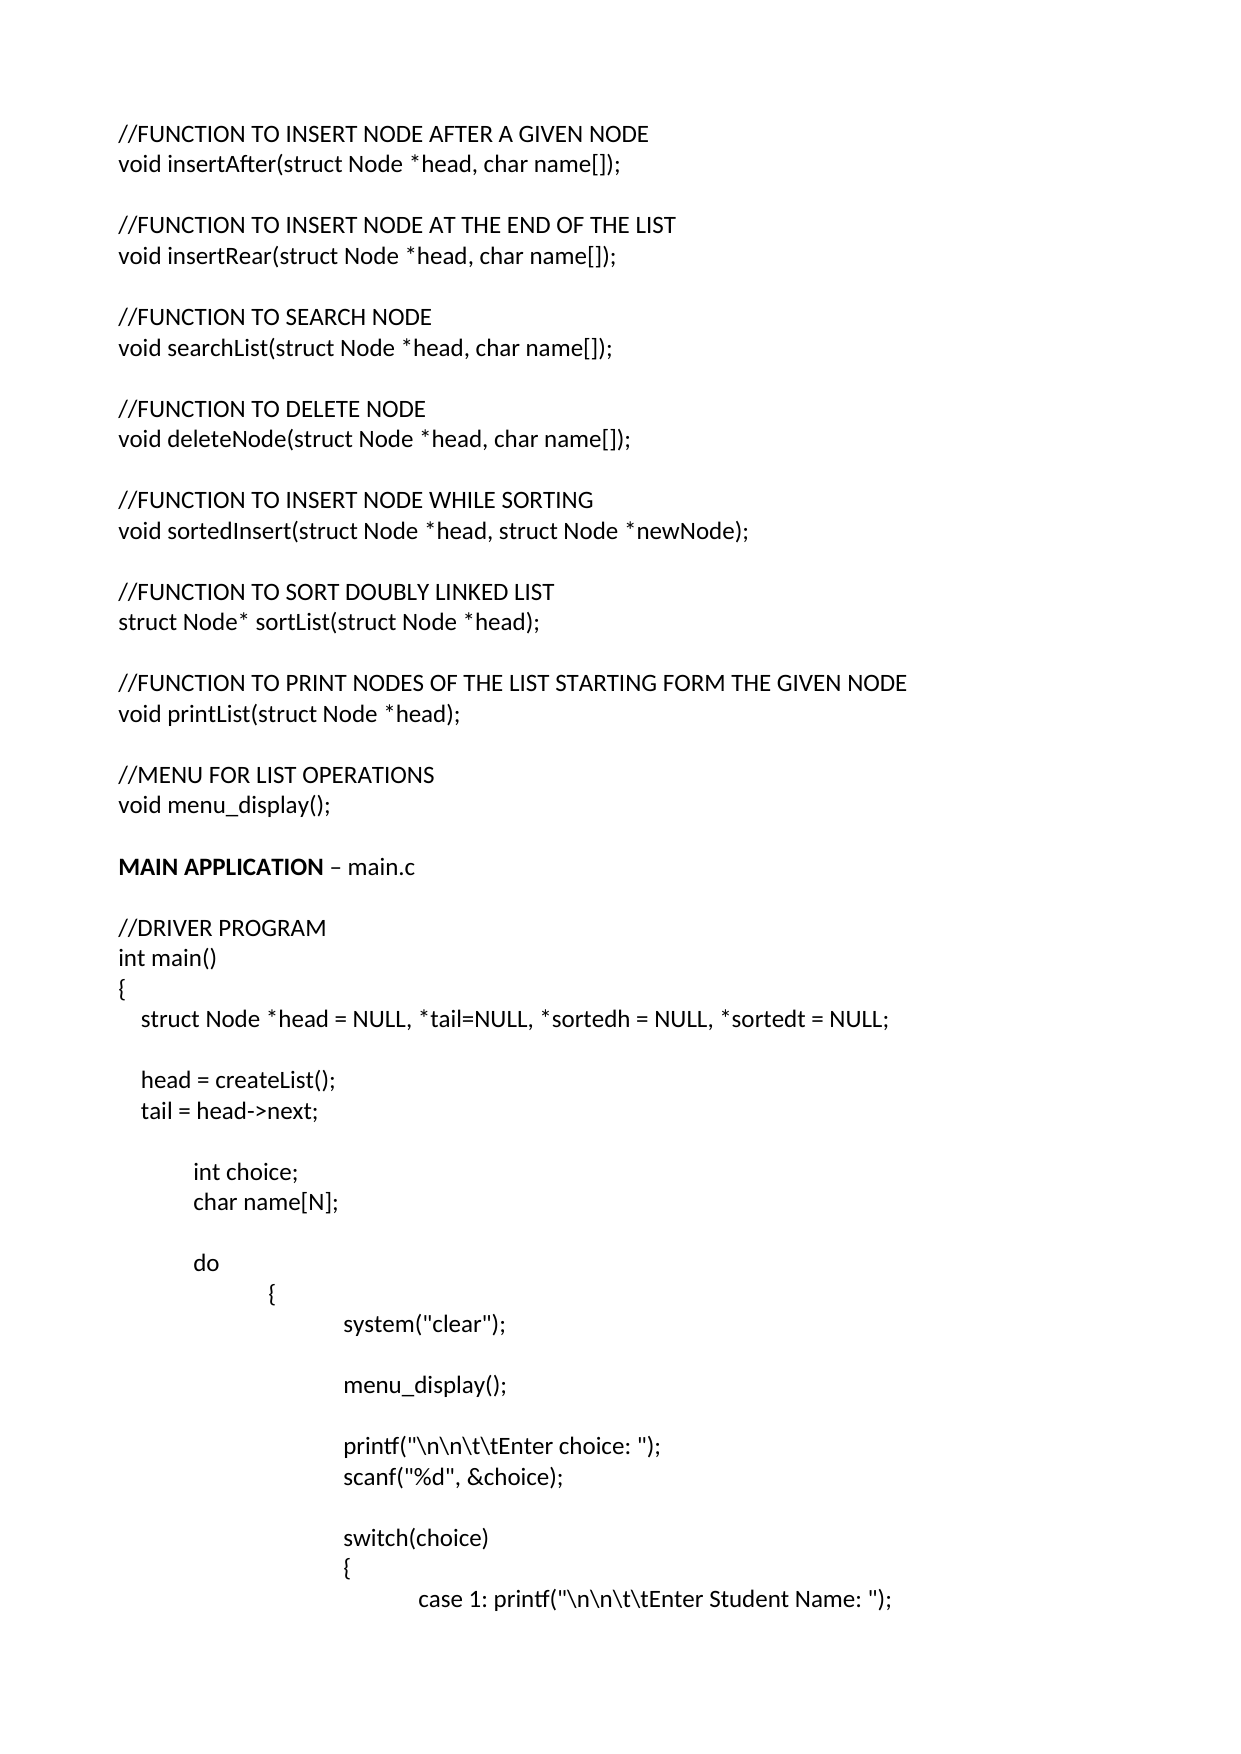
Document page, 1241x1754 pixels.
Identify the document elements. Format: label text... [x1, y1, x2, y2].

text //MENU FOR LIST OPERATIONS [118, 759, 1122, 789]
text switch(choice) [118, 1522, 1122, 1553]
text void insertAfter(struct Node *head, char name[]); [118, 149, 1122, 179]
text //FUNCTION TO INSERT NODE AT THE END OF THE LIST [118, 210, 1122, 240]
text //FUNCTION TO SEARCH NODE [118, 301, 1122, 332]
text { [118, 1278, 1122, 1308]
text void searchList(struct Node *head, char name[]); [118, 332, 1122, 362]
text tail = head->next; [118, 1095, 1122, 1125]
text { [118, 973, 1122, 1003]
text //FUNCTION TO PRINT NODES OF THE LIST STARTING FORM THE GIVEN NODE [118, 667, 1122, 698]
text int choice; [118, 1156, 1122, 1186]
text void deleteNode(struct Node *head, char name[]); [118, 423, 1122, 454]
text MAIN APPLICATION – main.c [118, 851, 1122, 881]
text void insertRear(struct Node *head, char name[]); [118, 240, 1122, 271]
text void menu_display(); [118, 789, 1122, 820]
text struct Node *head = NULL, *tail=NULL, *sortedh = NULL, *sortedt = NULL; [118, 1003, 1122, 1034]
text menu_display(); [118, 1369, 1122, 1400]
text system("clear"); [118, 1308, 1122, 1339]
text //FUNCTION TO DELETE NODE [118, 393, 1122, 423]
text do [118, 1247, 1122, 1278]
text void sortedInsert(struct Node *head, struct Node *newNode); [118, 515, 1122, 545]
text { [118, 1553, 1122, 1583]
text char name[N]; [118, 1186, 1122, 1217]
text head = createList(); [118, 1064, 1122, 1095]
text printf("\n\n\t\tEnter choice: "); [118, 1431, 1122, 1461]
text case 1: printf("\n\n\t\tEnter Student Name: "); [118, 1583, 1122, 1614]
text int main() [118, 942, 1122, 973]
text struct Node* sortList(struct Node *head); [118, 606, 1122, 637]
text //FUNCTION TO INSERT NODE AFTER A GIVEN NODE [118, 118, 1122, 149]
text scanf("%d", &choice); [118, 1461, 1122, 1492]
text //DRIVER PROGRAM [118, 912, 1122, 942]
text void printList(struct Node *head); [118, 698, 1122, 728]
text //FUNCTION TO INSERT NODE WHILE SORTING [118, 484, 1122, 515]
text //FUNCTION TO SORT DOUBLY LINKED LIST [118, 576, 1122, 606]
